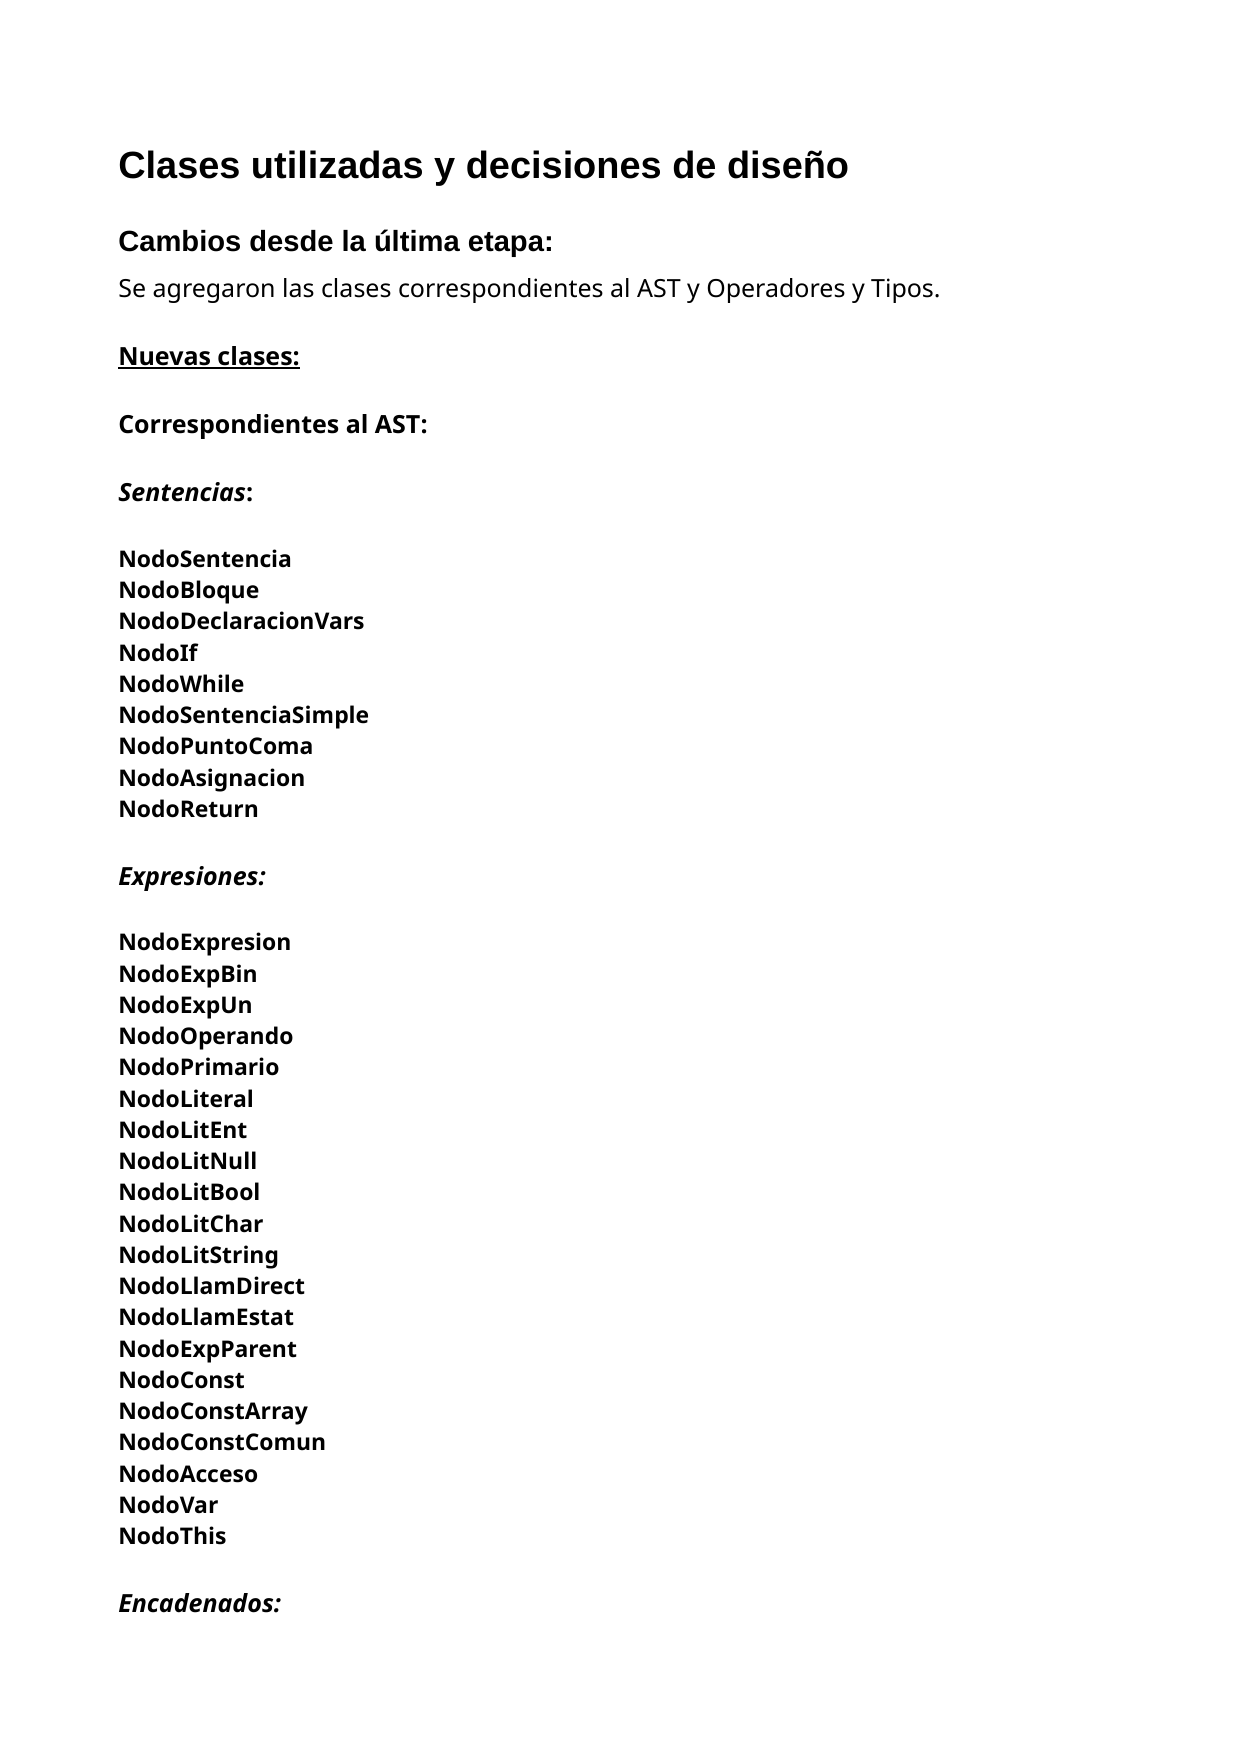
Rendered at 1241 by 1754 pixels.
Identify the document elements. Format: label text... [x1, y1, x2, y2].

text NodoThis [118, 1520, 1122, 1551]
text Nuevas clases: [118, 338, 1122, 372]
text NodoLlamEstat [118, 1301, 1122, 1332]
text NodoConstArray [118, 1395, 1122, 1426]
text NodoSentenciaSimple [118, 699, 1122, 730]
text NodoLitChar [118, 1207, 1122, 1239]
text NodoExpBin [118, 957, 1122, 989]
text NodoAcceso [118, 1457, 1122, 1489]
text Correspondientes al AST: [118, 407, 1122, 441]
text Sentencias: [118, 475, 1122, 509]
text Encadenados: [118, 1585, 1122, 1619]
subtitle Cambios desde la última etapa: [118, 224, 1122, 258]
text NodoLlamDirect [118, 1270, 1122, 1301]
text NodoExpParent [118, 1332, 1122, 1364]
text NodoConstComun [118, 1426, 1122, 1457]
text NodoVar [118, 1489, 1122, 1520]
text NodoConst [118, 1364, 1122, 1395]
text NodoExpresion [118, 926, 1122, 957]
text NodoLiteral [118, 1082, 1122, 1114]
text Expresiones: [118, 858, 1122, 892]
text NodoOperando [118, 1020, 1122, 1051]
text NodoWhile [118, 668, 1122, 699]
text NodoPrimario [118, 1051, 1122, 1082]
text NodoLitNull [118, 1145, 1122, 1176]
text NodoDeclaracionVars [118, 605, 1122, 637]
text NodoSentencia [118, 543, 1122, 574]
text NodoAsignacion [118, 762, 1122, 793]
text NodoExpUn [118, 989, 1122, 1020]
subtitle Clases utilizadas y decisiones de diseño [118, 143, 1122, 187]
text NodoLitEnt [118, 1114, 1122, 1145]
text NodoPuntoComa [118, 730, 1122, 762]
text NodoReturn [118, 793, 1122, 824]
text Se agregaron las clases correspondientes al AST y Operadores y Tipos. [118, 270, 1122, 304]
text NodoBloque [118, 574, 1122, 605]
text NodoLitString [118, 1239, 1122, 1270]
text NodoIf [118, 637, 1122, 668]
text NodoLitBool [118, 1176, 1122, 1207]
